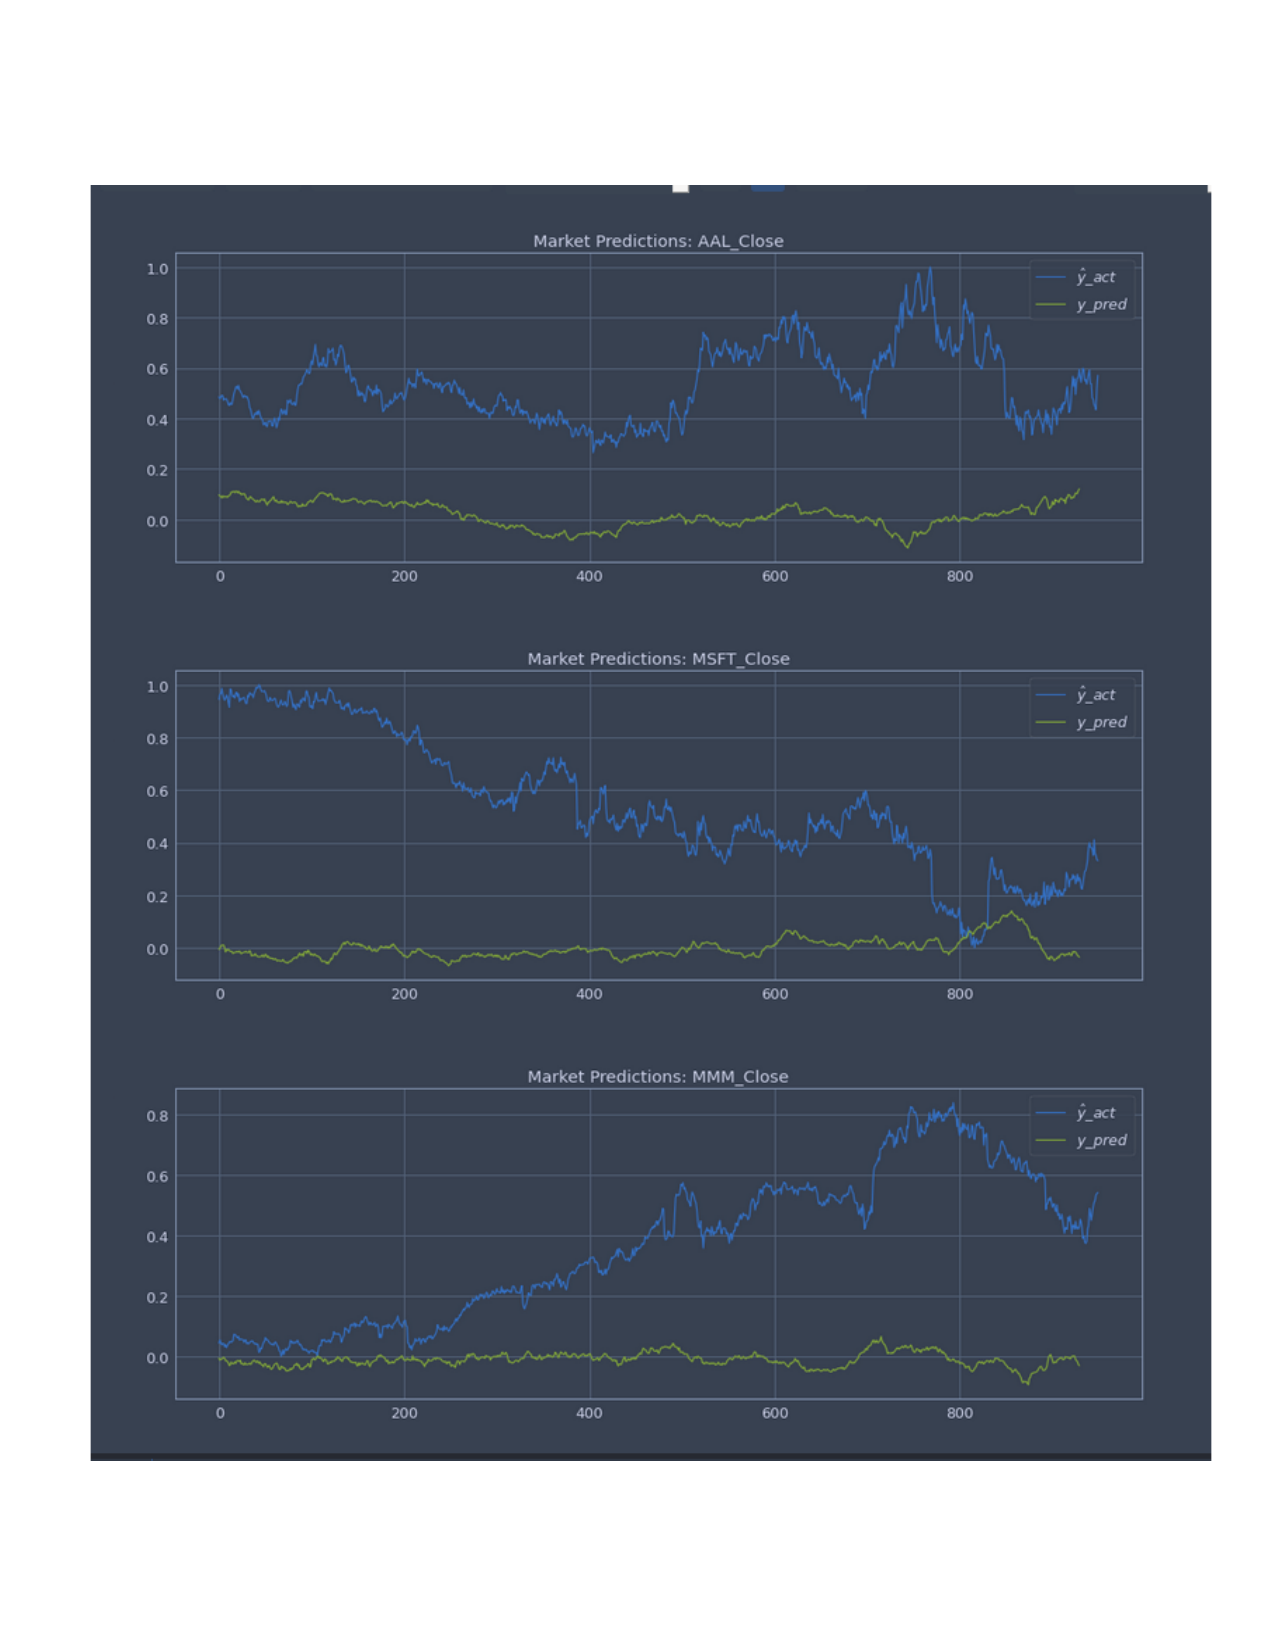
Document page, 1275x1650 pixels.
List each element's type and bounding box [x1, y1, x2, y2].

picture [895, 185, 1122, 1461]
